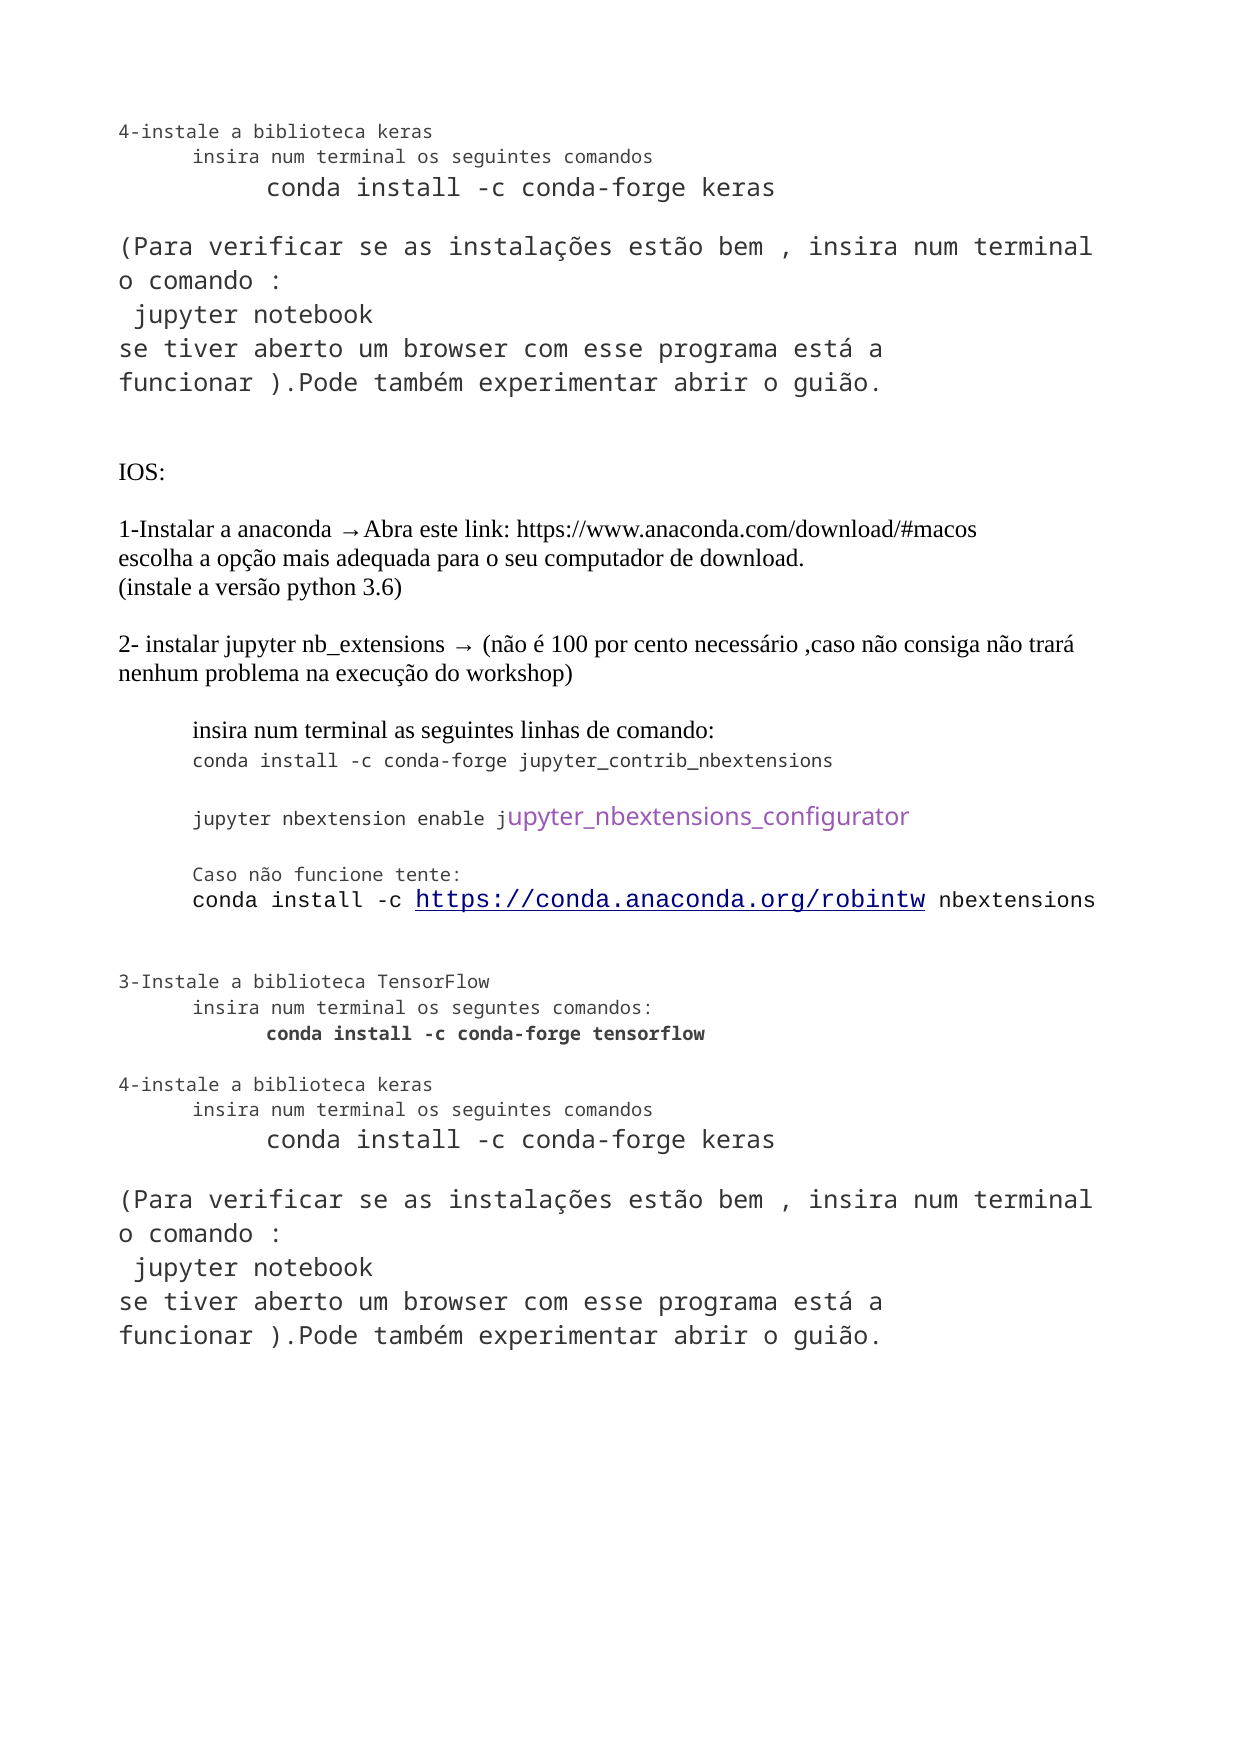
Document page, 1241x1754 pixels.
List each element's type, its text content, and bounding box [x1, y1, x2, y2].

text se tiver aberto um browser com esse programa está a funcionar ).Pode também experimentar abrir o guião. [118, 1284, 1122, 1352]
text 4-instale a biblioteca keras [118, 118, 1122, 144]
text conda install -c conda-forge keras [118, 1122, 1122, 1156]
text 1-Instalar a anaconda →Abra este link: https://www.anaconda.com/download/#macos [118, 514, 1122, 543]
text (instale a versão python 3.6) [118, 572, 1122, 600]
text insira num terminal as seguintes linhas de comando: [118, 715, 1122, 744]
text insira num terminal os seguintes comandos [118, 1096, 1122, 1122]
text escolha a opção mais adequada para o seu computador de download. [118, 543, 1122, 572]
text jupyter notebook [118, 1250, 1122, 1284]
text IOS: [118, 457, 1122, 485]
text insira num terminal os seguntes comandos: [118, 994, 1122, 1020]
text jupyter notebook [118, 297, 1122, 331]
text (Para verificar se as instalações estão bem , insira num terminal o comando : [118, 1182, 1122, 1250]
text 4-instale a biblioteca keras [118, 1071, 1122, 1096]
text 2- instalar jupyter nb_extensions → (não é 100 por cento necessário ,caso não consiga não trará nenhum problema na execução do workshop) [118, 629, 1122, 687]
text conda install -c https://conda.anaconda.org/robintw nbextensions [118, 887, 1122, 915]
text 3-Instale a biblioteca TensorFlow [118, 969, 1122, 994]
text conda install -c conda-forge keras [118, 169, 1122, 203]
text conda install -c conda-forge tensorflow [118, 1020, 1122, 1045]
text Caso não funcione tente: [118, 861, 1122, 887]
text (Para verificar se as instalações estão bem , insira num terminal o comando : [118, 229, 1122, 297]
text conda install -c conda-forge jupyter_contrib_nbextensions [118, 744, 1122, 773]
text insira num terminal os seguintes comandos [118, 144, 1122, 169]
text se tiver aberto um browser com esse programa está a funcionar ).Pode também experimentar abrir o guião. [118, 331, 1122, 399]
text jupyter nbextension enable jupyter_nbextensions_configurator [118, 798, 1122, 832]
